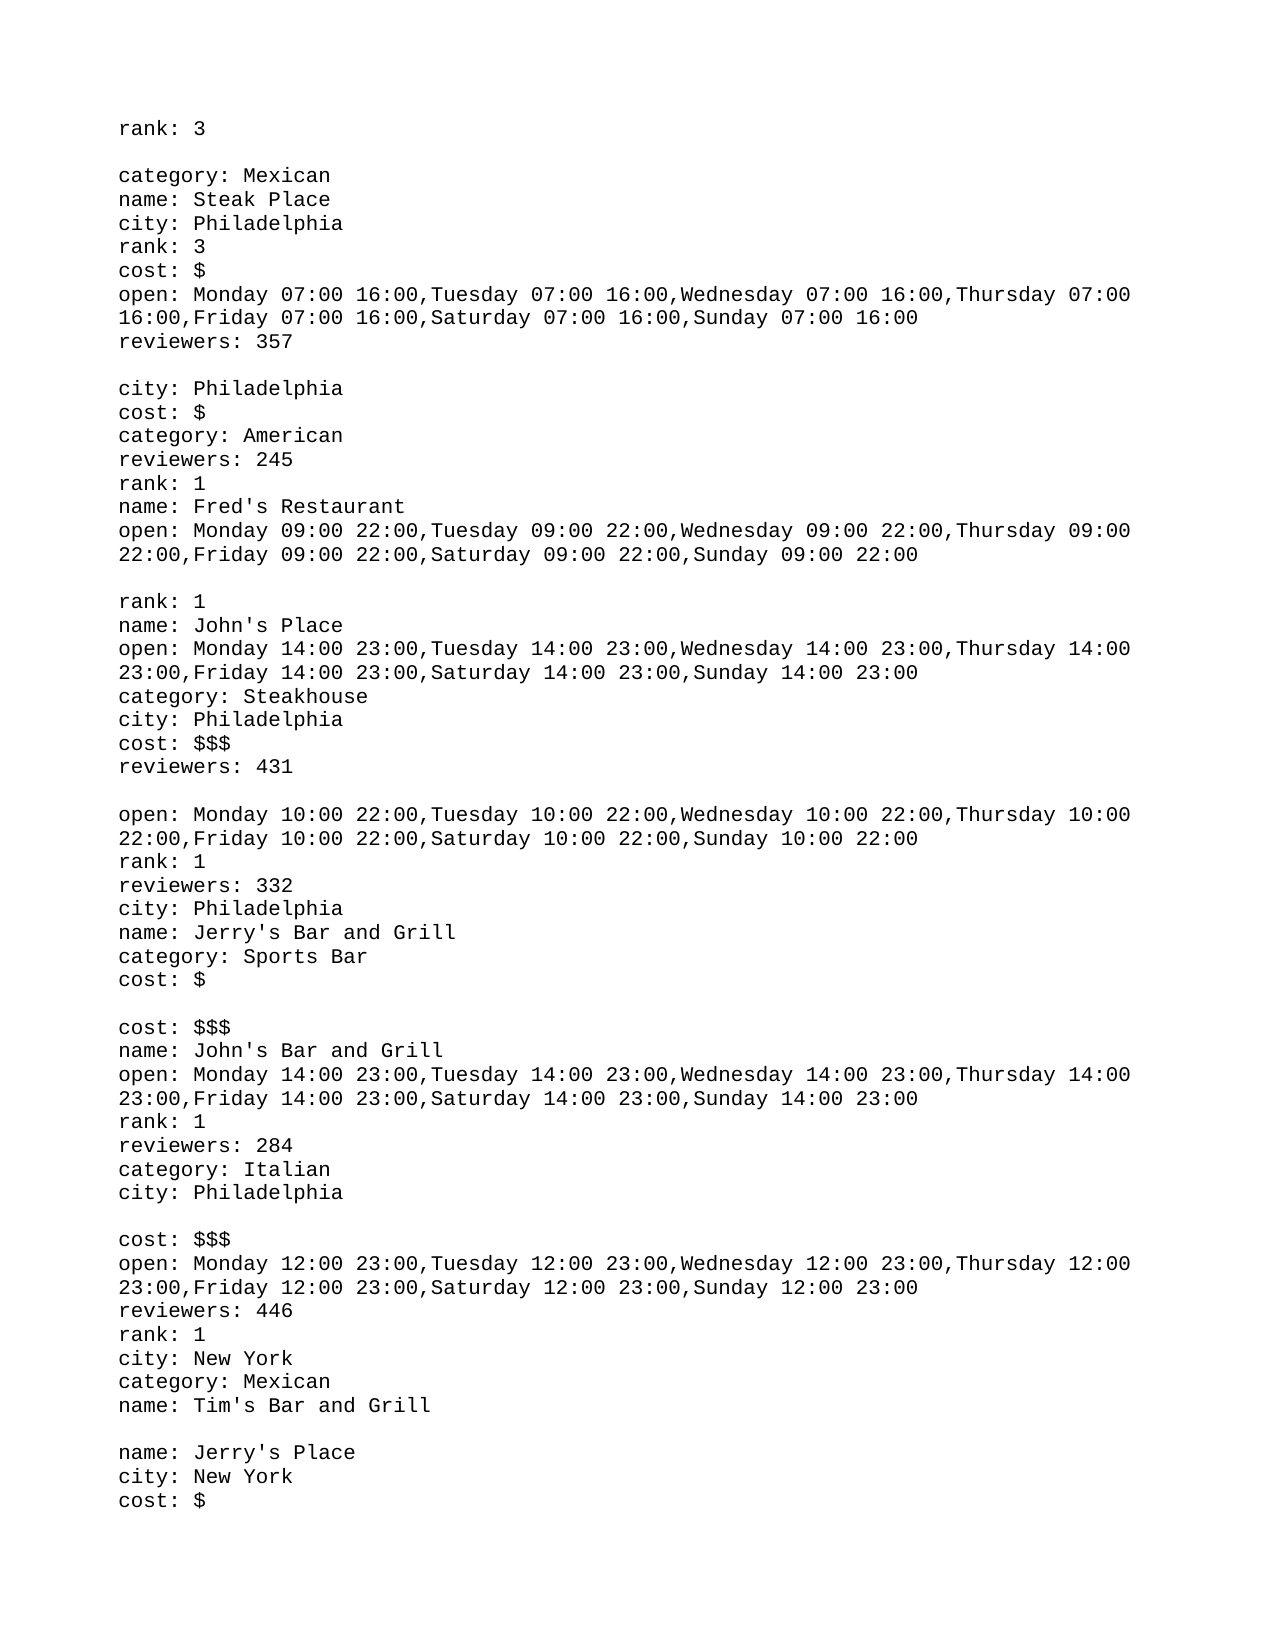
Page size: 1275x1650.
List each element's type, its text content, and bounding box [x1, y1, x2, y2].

text open: Monday 07:00 16:00,Tuesday 07:00 16:00,Wednesday 07:00 16:00,Thursday 07:00 16:00,Friday 07:00 16:00,Saturday 07:00 16:00,Sunday 07:00 16:00 [118, 284, 1157, 331]
text rank: 1 [118, 851, 1157, 875]
text rank: 1 [118, 473, 1157, 496]
text open: Monday 12:00 23:00,Tuesday 12:00 23:00,Wednesday 12:00 23:00,Thursday 12:00 23:00,Friday 12:00 23:00,Saturday 12:00 23:00,Sunday 12:00 23:00 [118, 1253, 1157, 1300]
text city: New York [118, 1466, 1157, 1489]
text cost: $$$ [118, 1229, 1157, 1253]
text name: Jerry's Place [118, 1442, 1157, 1466]
text category: Sports Bar [118, 946, 1157, 969]
text name: Jerry's Bar and Grill [118, 922, 1157, 946]
text rank: 1 [118, 1111, 1157, 1135]
text name: Fred's Restaurant [118, 496, 1157, 520]
text cost: $ [118, 1489, 1157, 1513]
text open: Monday 09:00 22:00,Tuesday 09:00 22:00,Wednesday 09:00 22:00,Thursday 09:00 22:00,Friday 09:00 22:00,Saturday 09:00 22:00,Sunday 09:00 22:00 [118, 520, 1157, 567]
text reviewers: 431 [118, 757, 1157, 780]
text name: Steak Place [118, 189, 1157, 213]
text city: Philadelphia [118, 1182, 1157, 1206]
text open: Monday 10:00 22:00,Tuesday 10:00 22:00,Wednesday 10:00 22:00,Thursday 10:00 22:00,Friday 10:00 22:00,Saturday 10:00 22:00,Sunday 10:00 22:00 [118, 804, 1157, 851]
text name: John's Bar and Grill [118, 1040, 1157, 1064]
text cost: $$$ [118, 733, 1157, 757]
text city: Philadelphia [118, 213, 1157, 236]
text reviewers: 332 [118, 875, 1157, 898]
text category: Steakhouse [118, 686, 1157, 709]
text reviewers: 357 [118, 331, 1157, 354]
text city: Philadelphia [118, 898, 1157, 922]
text category: Italian [118, 1158, 1157, 1182]
text category: Mexican [118, 1371, 1157, 1395]
text rank: 1 [118, 1324, 1157, 1348]
text category: American [118, 426, 1157, 449]
text reviewers: 284 [118, 1135, 1157, 1158]
text city: New York [118, 1348, 1157, 1371]
text cost: $ [118, 260, 1157, 284]
text cost: $$$ [118, 1017, 1157, 1040]
text reviewers: 245 [118, 449, 1157, 473]
text category: Mexican [118, 165, 1157, 189]
text rank: 3 [118, 118, 1157, 142]
text open: Monday 14:00 23:00,Tuesday 14:00 23:00,Wednesday 14:00 23:00,Thursday 14:00 23:00,Friday 14:00 23:00,Saturday 14:00 23:00,Sunday 14:00 23:00 [118, 638, 1157, 686]
text rank: 1 [118, 591, 1157, 615]
text city: Philadelphia [118, 709, 1157, 733]
text rank: 3 [118, 236, 1157, 260]
text city: Philadelphia [118, 378, 1157, 402]
text open: Monday 14:00 23:00,Tuesday 14:00 23:00,Wednesday 14:00 23:00,Thursday 14:00 23:00,Friday 14:00 23:00,Saturday 14:00 23:00,Sunday 14:00 23:00 [118, 1064, 1157, 1111]
text cost: $ [118, 402, 1157, 426]
text cost: $ [118, 969, 1157, 993]
text reviewers: 446 [118, 1300, 1157, 1324]
text name: John's Place [118, 615, 1157, 638]
text name: Tim's Bar and Grill [118, 1395, 1157, 1419]
